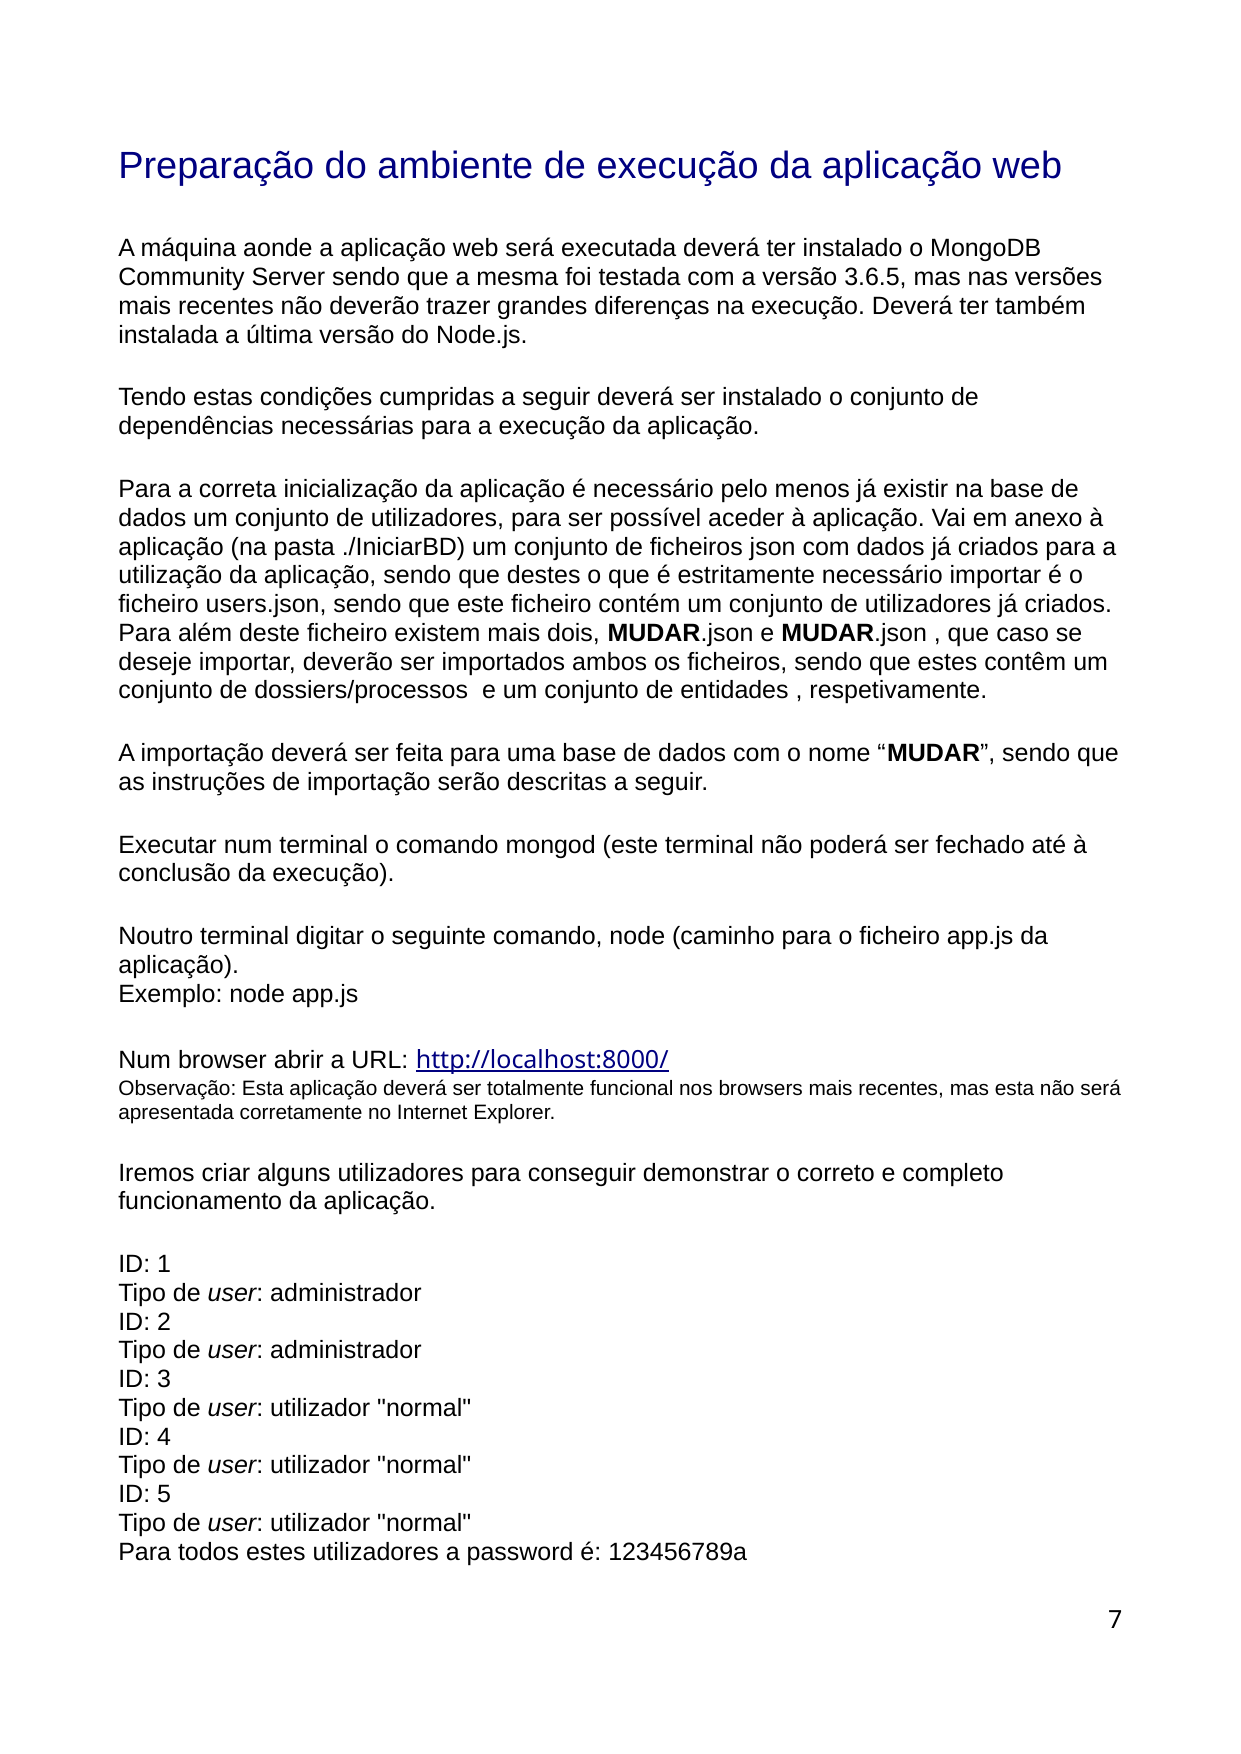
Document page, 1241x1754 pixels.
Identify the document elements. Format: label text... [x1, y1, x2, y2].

text Tipo de user: utilizador "normal" [118, 1450, 1122, 1479]
text ID: 4 [118, 1422, 1122, 1450]
text Tipo de user: administrador [118, 1278, 1122, 1307]
text Para além deste ficheiro existem mais dois, MUDAR.json e MUDAR.json , que caso se deseje importar, deverão ser importados ambos os ficheiros, sendo que estes contêm um conjunto de dossiers/processos e um conjunto de entidades , respetivamente. [118, 618, 1122, 704]
text Tendo estas condições cumpridas a seguir deverá ser instalado o conjunto de dependências necessárias para a execução da aplicação. [118, 382, 1122, 440]
text Exemplo: node app.js [118, 979, 1122, 1007]
text Observação: Esta aplicação deverá ser totalmente funcional nos browsers mais recentes, mas esta não será apresentada corretamente no Internet Explorer. [118, 1076, 1122, 1123]
text Para a correta inicialização da aplicação é necessário pelo menos já existir na base de dados um conjunto de utilizadores, para ser possível aceder à aplicação. Vai em anexo à aplicação (na pasta ./IniciarBD) um conjunto de ficheiros json com dados já criados para a utilização da aplicação, sendo que destes o que é estritamente necessário importar é o ficheiro users.json, sendo que este ficheiro contém um conjunto de utilizadores já criados. [118, 474, 1122, 618]
text ID: 5 [118, 1479, 1122, 1508]
text ID: 2 [118, 1307, 1122, 1335]
text Executar num terminal o comando mongod (este terminal não poderá ser fechado até à conclusão da execução). [118, 829, 1122, 887]
text Tipo de user: utilizador "normal" [118, 1393, 1122, 1422]
text A máquina aonde a aplicação web será executada deverá ter instalado o MongoDB Community Server sendo que a mesma foi testada com a versão 3.6.5, mas nas versões mais recentes não deverão trazer grandes diferenças na execução. Deverá ter também instalada a última versão do Node.js. [118, 233, 1122, 348]
text Iremos criar alguns utilizadores para conseguir demonstrar o correto e completo funcionamento da aplicação. [118, 1157, 1122, 1215]
text Num browser abrir a URL: http://localhost:8000/ [118, 1041, 1122, 1076]
text Tipo de user: utilizador "normal" [118, 1508, 1122, 1537]
text A importação deverá ser feita para uma base de dados com o nome “MUDAR”, sendo que as instruções de importação serão descritas a seguir. [118, 738, 1122, 796]
text Tipo de user: administrador [118, 1335, 1122, 1364]
text Para todos estes utilizadores a password é: 123456789a [118, 1537, 1122, 1565]
text Noutro terminal digitar o seguinte comando, node (caminho para o ficheiro app.js da aplicação). [118, 921, 1122, 979]
text ID: 1 [118, 1249, 1122, 1278]
text ID: 3 [118, 1364, 1122, 1393]
subtitle Preparação do ambiente de execução da aplicação web [118, 143, 1122, 187]
